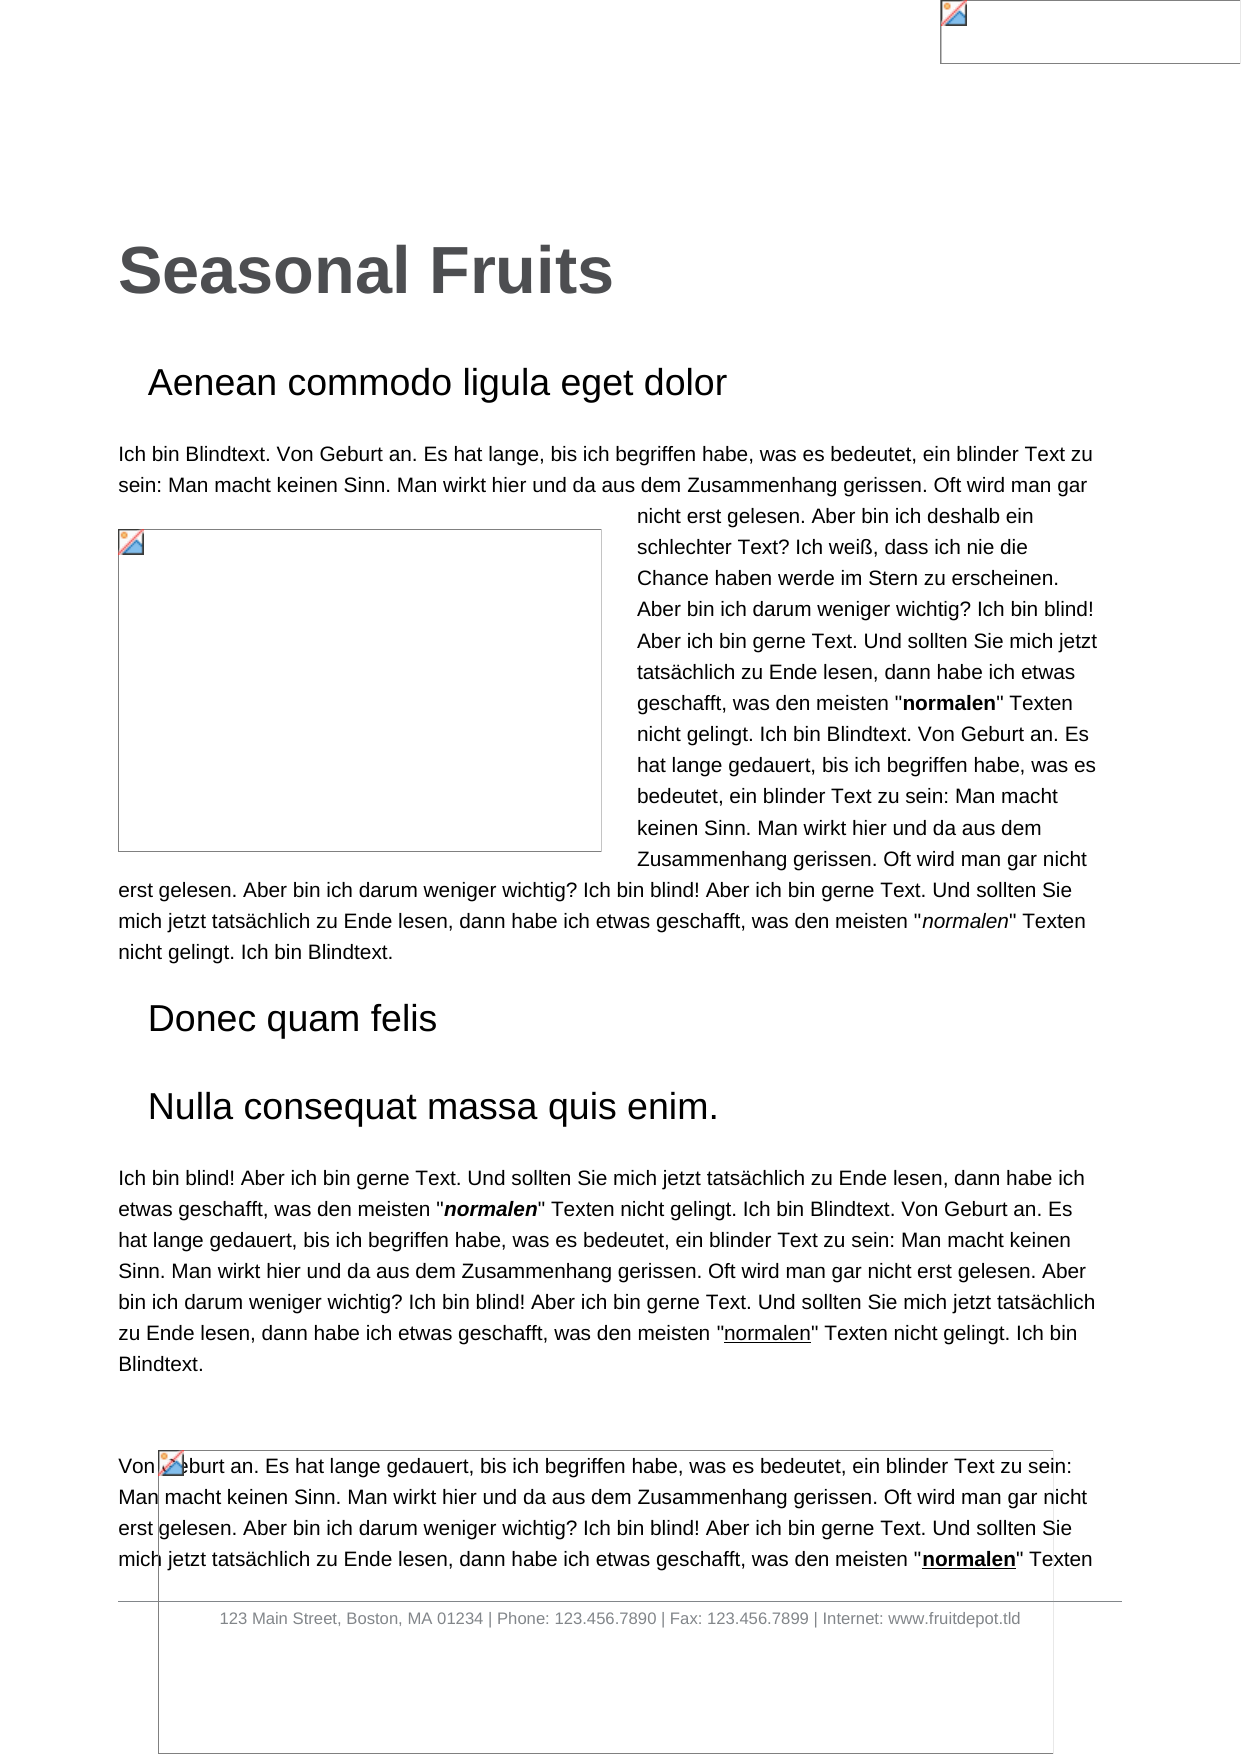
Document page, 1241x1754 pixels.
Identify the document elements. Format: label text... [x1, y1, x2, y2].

title Seasonal Fruits [118, 231, 1122, 308]
text Aenean commodo ligula eget dolor [148, 360, 1122, 403]
text Ich bin Blindtext. Von Geburt an. Es hat lange, bis ich begriffen habe, was es bedeutet, ein blinder Text zu sein: Man macht keinen Sinn. Man wirkt hier und da aus dem Zusammenhang gerissen. Oft wird man gar nicht erst gelesen. Aber bin ich deshalb ein schlechter Text? Ich weiß, dass ich nie die Chance haben werde im Stern zu erscheinen. Aber bin ich darum weniger wichtig? Ich bin blind! Aber ich bin gerne Text. Und sollten Sie mich jetzt tatsächlich zu Ende lesen, dann habe ich etwas geschafft, was den meisten "normalen" Texten nicht gelingt. Ich bin Blindtext. Von Geburt an. Es hat lange gedauert, bis ich begriffen habe, was es bedeutet, ein blinder Text zu sein: Man macht keinen Sinn. Man wirkt hier und da aus dem Zusammenhang gerissen. Oft wird man gar nicht erst gelesen. Aber bin ich darum weniger wichtig? Ich bin blind! Aber ich bin gerne Text. Und sollten Sie mich jetzt tatsächlich zu Ende lesen, dann habe ich etwas geschafft, was den meisten "normalen" Texten nicht gelingt. Ich bin Blindtext. [118, 442, 1099, 964]
text Von Geburt an. Es hat lange gedauert, bis ich begriffen habe, was es bedeutet, ein blinder Text zu sein: Man macht keinen Sinn. Man wirkt hier und da aus dem Zusammenhang gerissen. Oft wird man gar nicht erst gelesen. Aber bin ich darum weniger wichtig? Ich bin blind! Aber ich bin gerne Text. Und sollten Sie mich jetzt tatsächlich zu Ende lesen, dann habe ich etwas geschafft, was den meisten "normalen" Texten nicht gelingt. [159, 1453, 1053, 1571]
text Ich bin blind! Aber ich bin gerne Text. Und sollten Sie mich jetzt tatsächlich zu Ende lesen, dann habe ich etwas geschafft, was den meisten "normalen" Texten nicht gelingt. Ich bin Blindtext. Von Geburt an. Es hat lange gedauert, bis ich begriffen habe, was es bedeutet, ein blinder Text zu sein: Man macht keinen Sinn. Man wirkt hier und da aus dem Zusammenhang gerissen. Oft wird man gar nicht erst gelesen. Aber bin ich darum weniger wichtig? Ich bin blind! Aber ich bin gerne Text. Und sollten Sie mich jetzt tatsächlich zu Ende lesen, dann habe ich etwas geschafft, was den meisten "normalen" Texten nicht gelingt. Ich bin Blindtext. [118, 1165, 1099, 1376]
text Donec quam felis [148, 996, 1122, 1039]
text Nulla consequat massa quis enim. [148, 1084, 1122, 1127]
